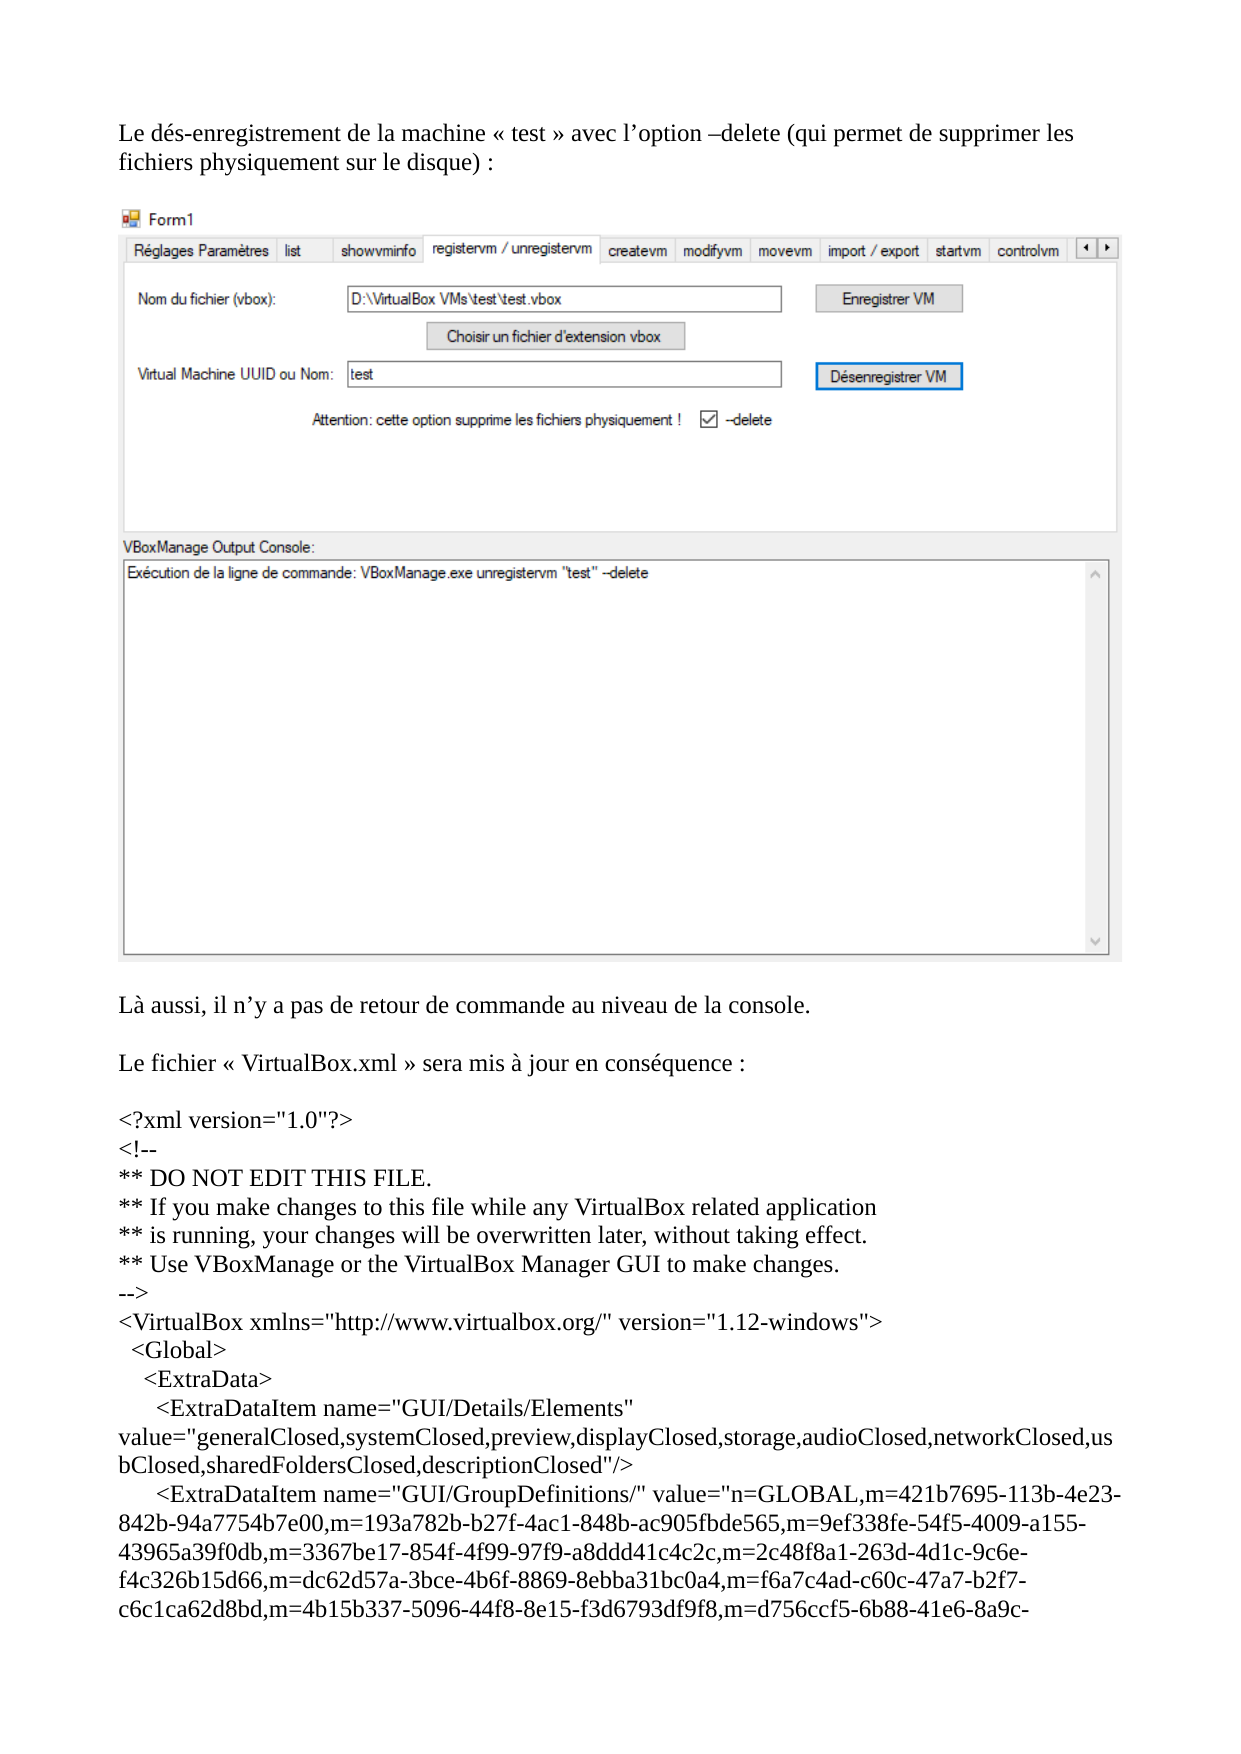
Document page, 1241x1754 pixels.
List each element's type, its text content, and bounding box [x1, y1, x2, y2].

text Le fichier « VirtualBox.xml » sera mis à jour en conséquence : [118, 1048, 1122, 1077]
text Là aussi, il n’y a pas de retour de commande au niveau de la console. [118, 990, 1122, 1019]
text <?xml version="1.0"?> <!-- ** DO NOT EDIT THIS FILE. ** If you make changes to this file while any VirtualBox related application ** is running, your changes will be overwritten later, without taking effect. ** Use VBoxManage or the VirtualBox Manager GUI to make changes. --> <VirtualBox xmlns="http://www.virtualbox.org/" version="1.12-windows"> <Global> <ExtraData> <ExtraDataItem name="GUI/Details/Elements" value="generalClosed,systemClosed,preview,displayClosed,storage,audioClosed,networkClosed,usbClosed,sharedFoldersClosed,descriptionClosed"/> <ExtraDataItem name="GUI/GroupDefinitions/" value="n=GLOBAL,m=421b7695-113b-4e23-842b-94a7754b7e00,m=193a782b-b27f-4ac1-848b-ac905fbde565,m=9ef338fe-54f5-4009-a155-43965a39f0db,m=3367be17-854f-4f99-97f9-a8ddd41c4c2c,m=2c48f8a1-263d-4d1c-9c6e-f4c326b15d66,m=dc62d57a-3bce-4b6f-8869-8ebba31bc0a4,m=f6a7c4ad-c60c-47a7-b2f7-c6c1ca62d8bd,m=4b15b337-5096-44f8-8e15-f3d6793df9f8,m=d756ccf5-6b88-41e6-8a9c- [118, 1105, 1122, 1623]
text Le dés-enregistrement de la machine « test » avec l’option –delete (qui permet de supprimer les fichiers physiquement sur le disque) : [118, 118, 1122, 176]
picture [118, 204, 1123, 962]
